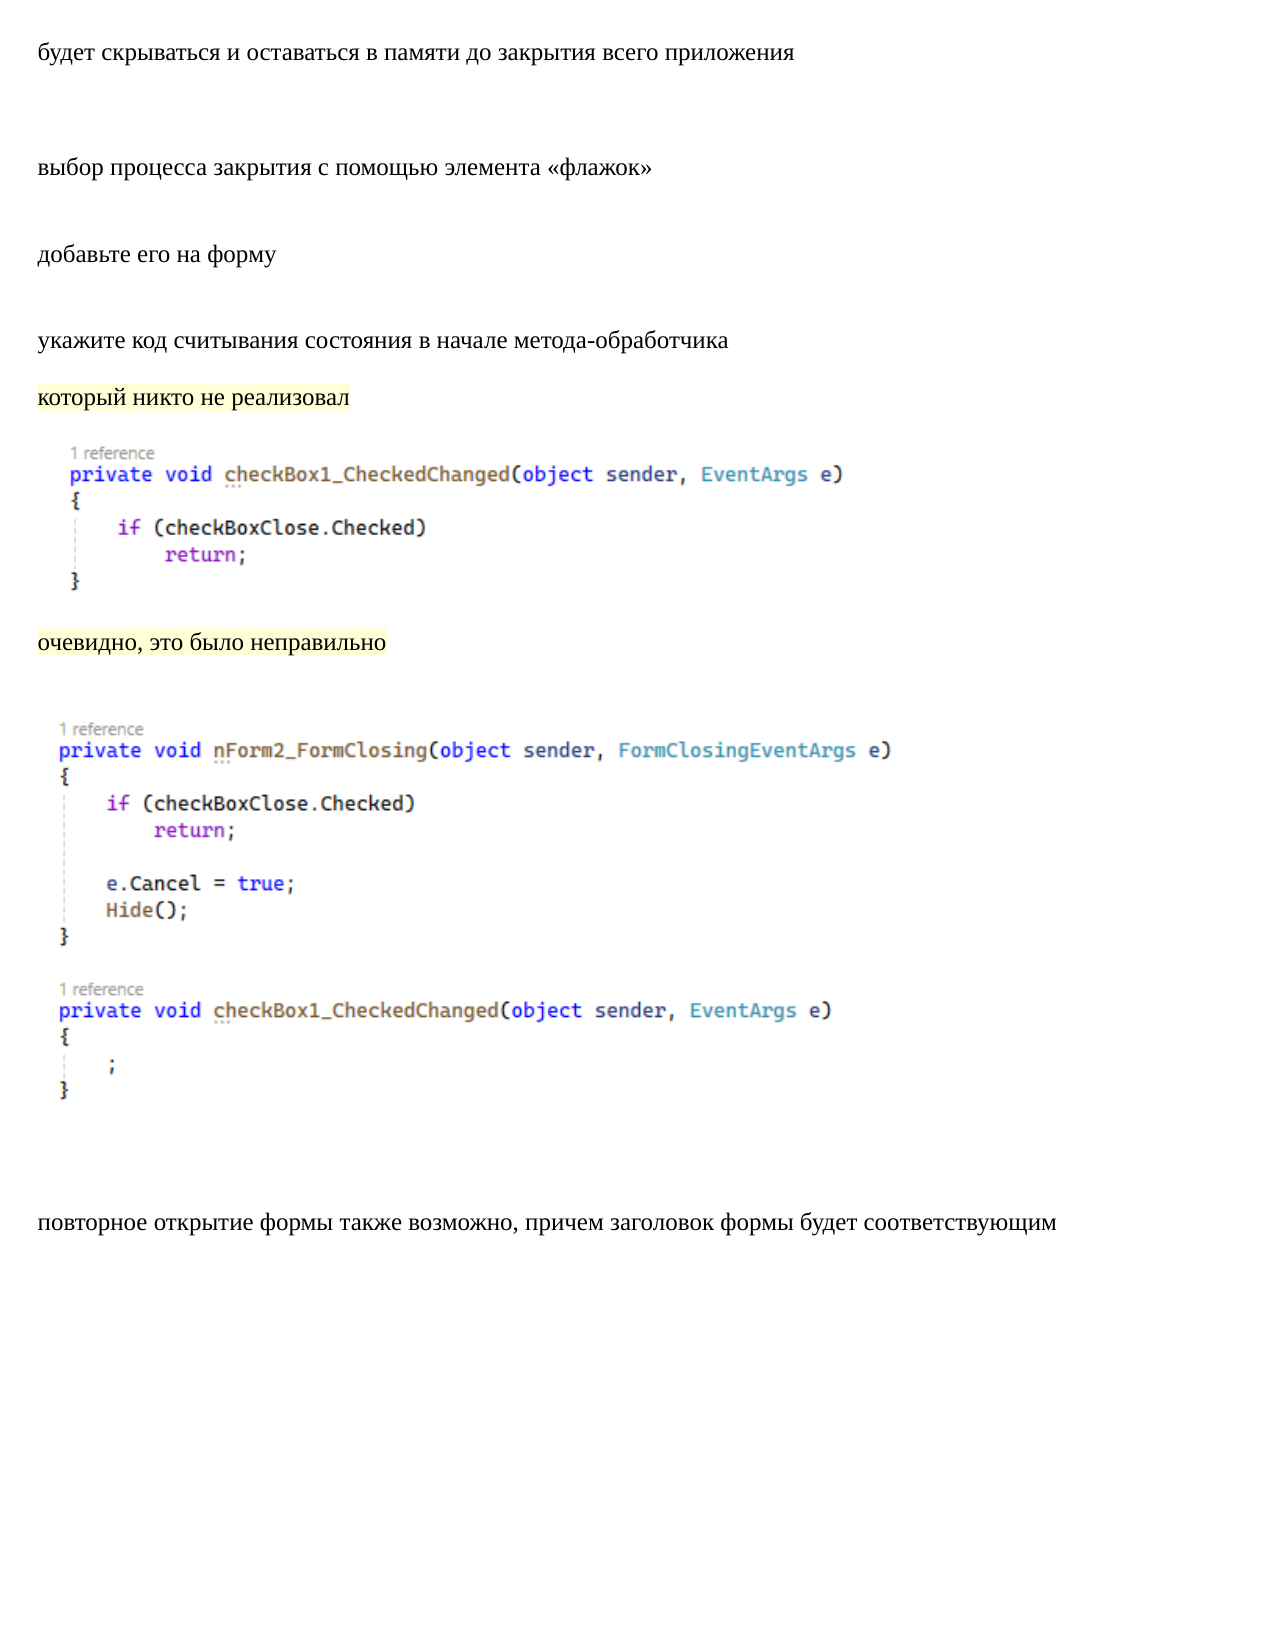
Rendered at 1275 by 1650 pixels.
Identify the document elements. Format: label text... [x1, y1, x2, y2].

text выбор процесса закрытия с помощью элемента «флажок» [37, 152, 1237, 181]
picture [37, 712, 922, 1121]
picture [37, 440, 888, 598]
text укажите код считывания состояния в начале метода-обработчика [37, 325, 1237, 354]
text добавьте его на форму [37, 239, 1237, 267]
text повторное открытие формы также возможно, причем заголовок формы будет соответствующим [37, 1207, 1237, 1236]
text очевидно, это было неправильно [37, 627, 1237, 655]
text будет скрываться и оставаться в памяти до закрытия всего приложения [37, 37, 1237, 66]
text который никто не реализовал [37, 382, 1237, 411]
